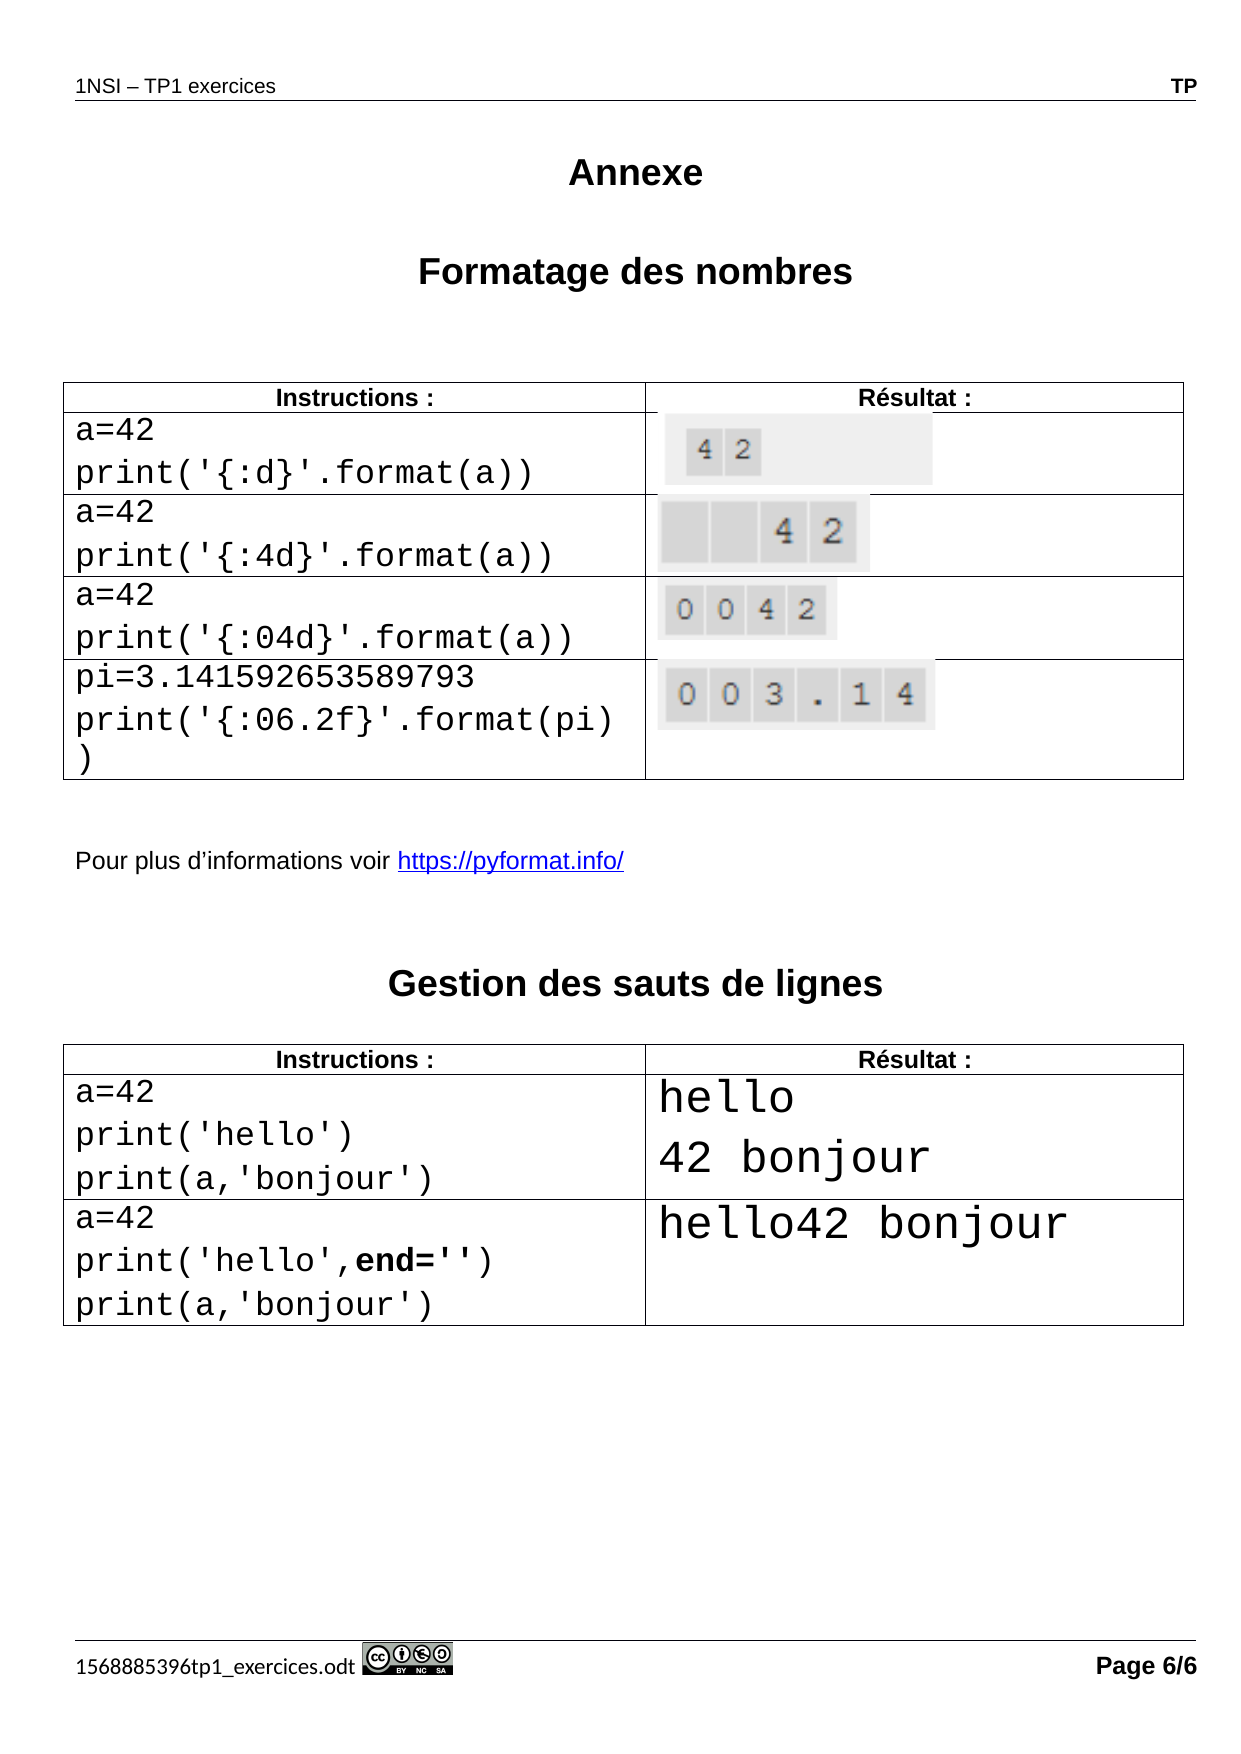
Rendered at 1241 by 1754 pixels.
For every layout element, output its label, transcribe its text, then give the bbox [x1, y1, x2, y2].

table_cell a=42 print('{:d}'.format(a)) [64, 413, 645, 494]
table_cell [646, 660, 1183, 778]
text Formatage des nombres [75, 249, 1196, 293]
table_cell [646, 413, 1183, 494]
table_cell [646, 495, 1183, 576]
table_cell a=42 print('hello',end='') print(a,'bonjour') [64, 1200, 645, 1325]
picture [362, 1642, 453, 1675]
table_cell a=42 print('hello') print(a,'bonjour') [64, 1075, 645, 1199]
table_cell pi=3.141592653589793 print('{:06.2f}'.format(pi)) [64, 660, 645, 778]
text Annexe [75, 150, 1196, 193]
table_header Résultat : [646, 1045, 1183, 1074]
text Gestion des sauts de lignes [75, 961, 1196, 1004]
table_header Instructions : [64, 1045, 645, 1074]
table_cell hello42 bonjour [646, 1200, 1183, 1325]
table_cell a=42 print('{:4d}'.format(a)) [64, 495, 645, 576]
table_cell hello 42 bonjour [646, 1075, 1183, 1199]
table_header Instructions : [64, 383, 645, 412]
table_cell a=42 print('{:04d}'.format(a)) [64, 577, 645, 658]
text Pour plus d’informations voir https://pyformat.info/ [75, 846, 1196, 874]
table_cell [646, 577, 1183, 658]
table_header Résultat : [646, 383, 1183, 412]
